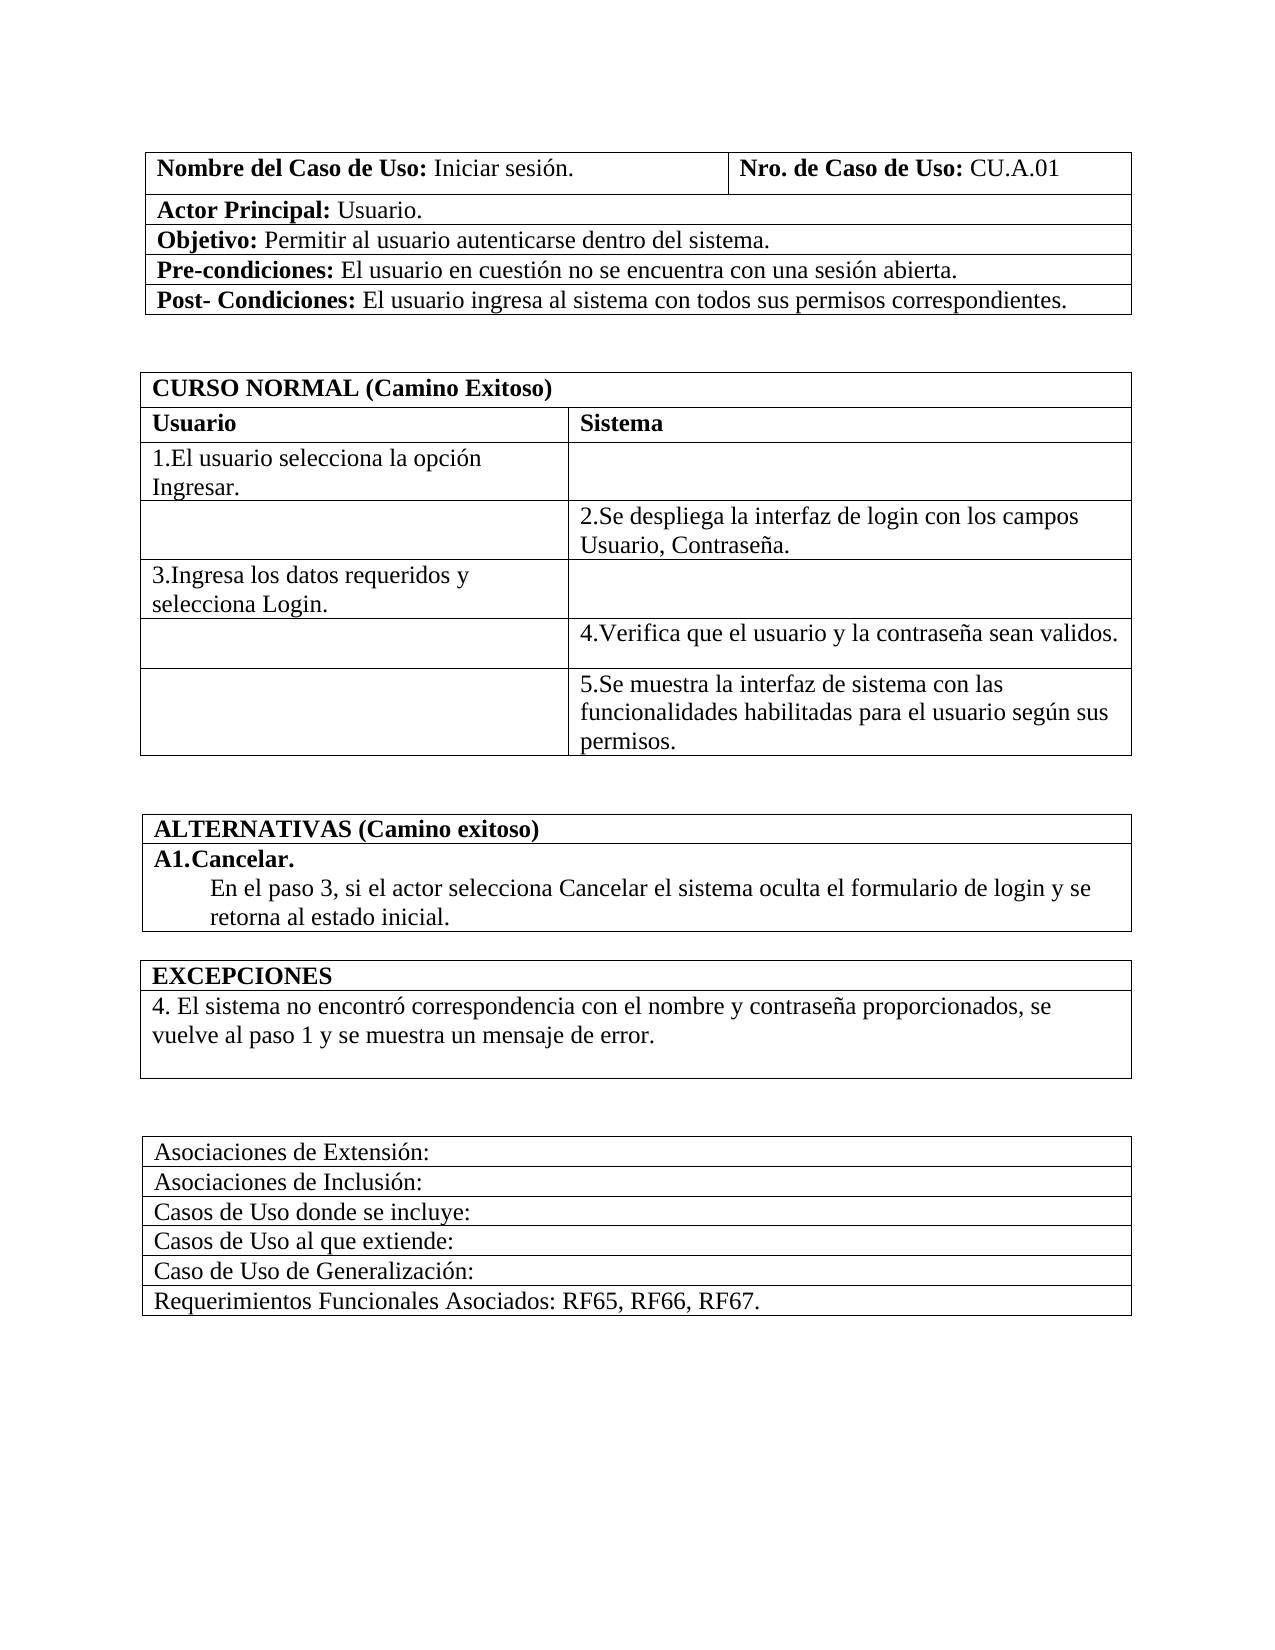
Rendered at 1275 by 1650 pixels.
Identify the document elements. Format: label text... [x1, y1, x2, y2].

table_cell 1.El usuario selecciona la opción Ingresar. [141, 443, 568, 500]
table_cell Usuario [141, 408, 568, 442]
table_cell [569, 443, 1131, 500]
table_header EXCEPCIONES [141, 961, 1131, 990]
table_header ALTERNATIVAS (Camino exitoso) [143, 815, 1131, 843]
table_cell [569, 560, 1131, 617]
table_cell Actor Principal: Usuario. [146, 195, 1131, 224]
table_cell Sistema [569, 408, 1131, 442]
table_header CURSO NORMAL (Camino Exitoso) [141, 373, 1131, 407]
table_header Asociaciones de Extensión: [143, 1137, 1131, 1166]
table_cell Asociaciones de Inclusión: [143, 1167, 1131, 1196]
table_cell Pre-condiciones: El usuario en cuestión no se encuentra con una sesión abierta. [146, 255, 1131, 284]
table_cell Objetivo: Permitir al usuario autenticarse dentro del sistema. [146, 225, 1131, 254]
table_cell 3.Ingresa los datos requeridos y selecciona Login. [141, 560, 568, 617]
table_cell 4.Verifica que el usuario y la contraseña sean validos. [569, 619, 1131, 668]
table_cell Casos de Uso donde se incluye: [143, 1197, 1131, 1225]
table_cell [141, 669, 568, 755]
table_header Nro. de Caso de Uso: CU.A.01 [729, 153, 1131, 194]
table_cell Casos de Uso al que extiende: [143, 1226, 1131, 1255]
table_header Nombre del Caso de Uso: Iniciar sesión. [146, 153, 728, 194]
table_cell 5.Se muestra la interfaz de sistema con las funcionalidades habilitadas para el usuario según sus permisos. [569, 669, 1131, 755]
table_cell 2.Se despliega la interfaz de login con los campos Usuario, Contraseña. [569, 501, 1131, 559]
table_cell [141, 619, 568, 668]
table_cell Cancelar. En el paso 3, si el actor selecciona Cancelar el sistema oculta el formulario de login y se retorna al estado inicial. [143, 844, 1131, 931]
table_cell Post- Condiciones: El usuario ingresa al sistema con todos sus permisos correspondientes. [146, 285, 1131, 313]
table_cell 4. El sistema no encontró correspondencia con el nombre y contraseña proporcionados, se vuelve al paso 1 y se muestra un mensaje de error. [141, 991, 1131, 1077]
table_cell Requerimientos Funcionales Asociados: RF65, RF66, RF67. [143, 1286, 1131, 1315]
table_cell Caso de Uso de Generalización: [143, 1256, 1131, 1285]
table_cell [141, 501, 568, 559]
